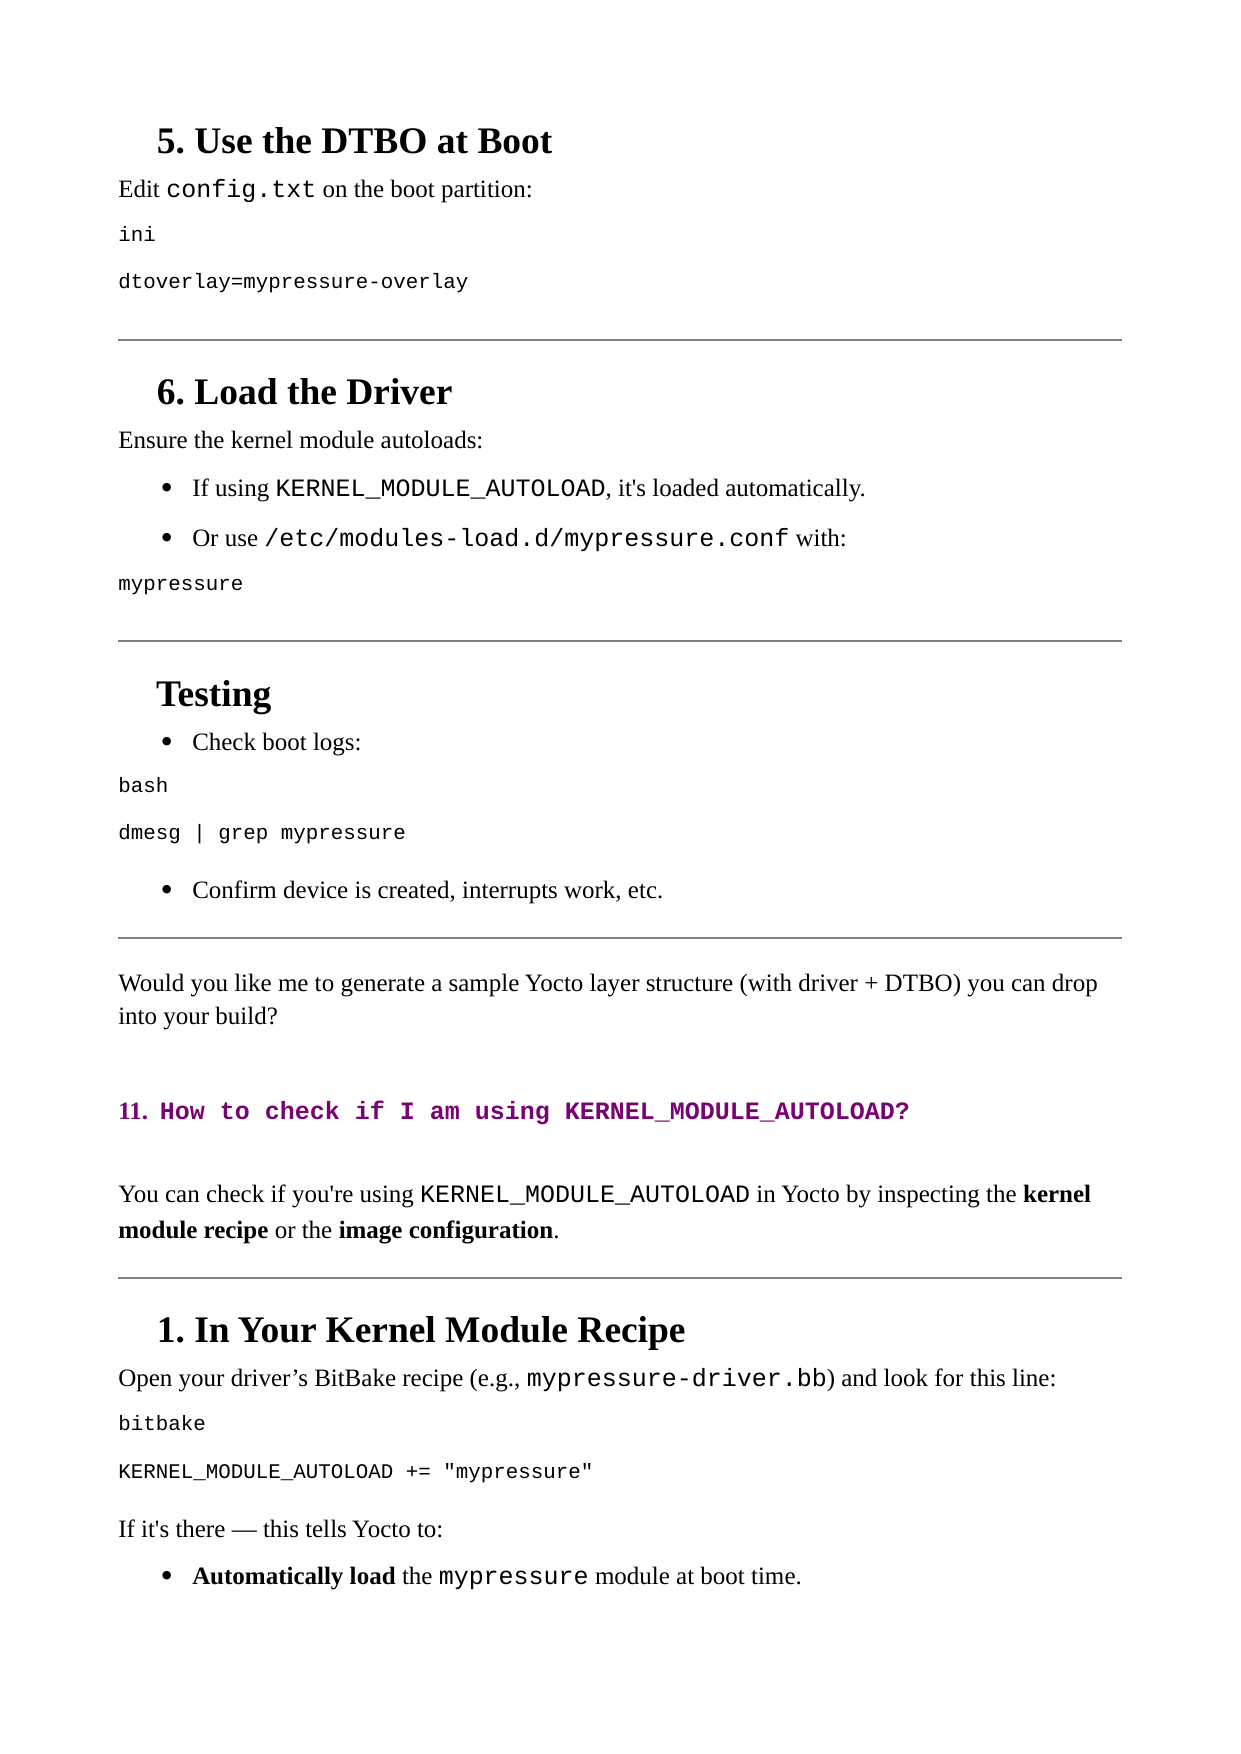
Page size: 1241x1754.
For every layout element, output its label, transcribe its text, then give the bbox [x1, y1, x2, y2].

text Edit config.txt on the boot partition: [118, 174, 1122, 204]
subtitle 🧪 Testing [118, 671, 1122, 714]
text KERNEL_MODULE_AUTOLOAD += "mypressure" [118, 1461, 1122, 1484]
list Confirm device is created, interrupts work, etc. [162, 875, 1122, 904]
text mypressure [118, 573, 1122, 596]
text bash [118, 774, 1122, 798]
list Automatically load the mypressure module at boot time. [162, 1561, 1122, 1592]
list Or use /etc/modules-load.d/mypressure.conf with: [162, 523, 1122, 554]
list Check boot logs: [162, 727, 1122, 756]
text Ensure the kernel module autoloads: [118, 425, 1122, 454]
text dtoverlay=mypressure-overlay [118, 271, 1122, 295]
list How to check if I am using KERNEL_MODULE_AUTOLOAD? [118, 1096, 1122, 1127]
text You can check if you're using KERNEL_MODULE_AUTOLOAD in Yocto by inspecting the kernel module recipe or the image configuration. [118, 1179, 1122, 1243]
text ini [118, 224, 1122, 247]
subtitle ✅ 6. Load the Driver [118, 369, 1122, 413]
subtitle ✅ 5. Use the DTBO at Boot [118, 118, 1122, 161]
text Open your driver’s BitBake recipe (e.g., mypressure-driver.bb) and look for this line: [118, 1363, 1122, 1394]
text If it's there — this tells Yocto to: [118, 1514, 1122, 1542]
text dmesg | grep mypressure [118, 822, 1122, 846]
list If using KERNEL_MODULE_AUTOLOAD, it's loaded automatically. [162, 473, 1122, 504]
text Would you like me to generate a sample Yocto layer structure (with driver + DTBO) you can drop into your build? [118, 968, 1122, 1030]
text bitbake [118, 1413, 1122, 1437]
subtitle ✅ 1. In Your Kernel Module Recipe [118, 1308, 1122, 1351]
